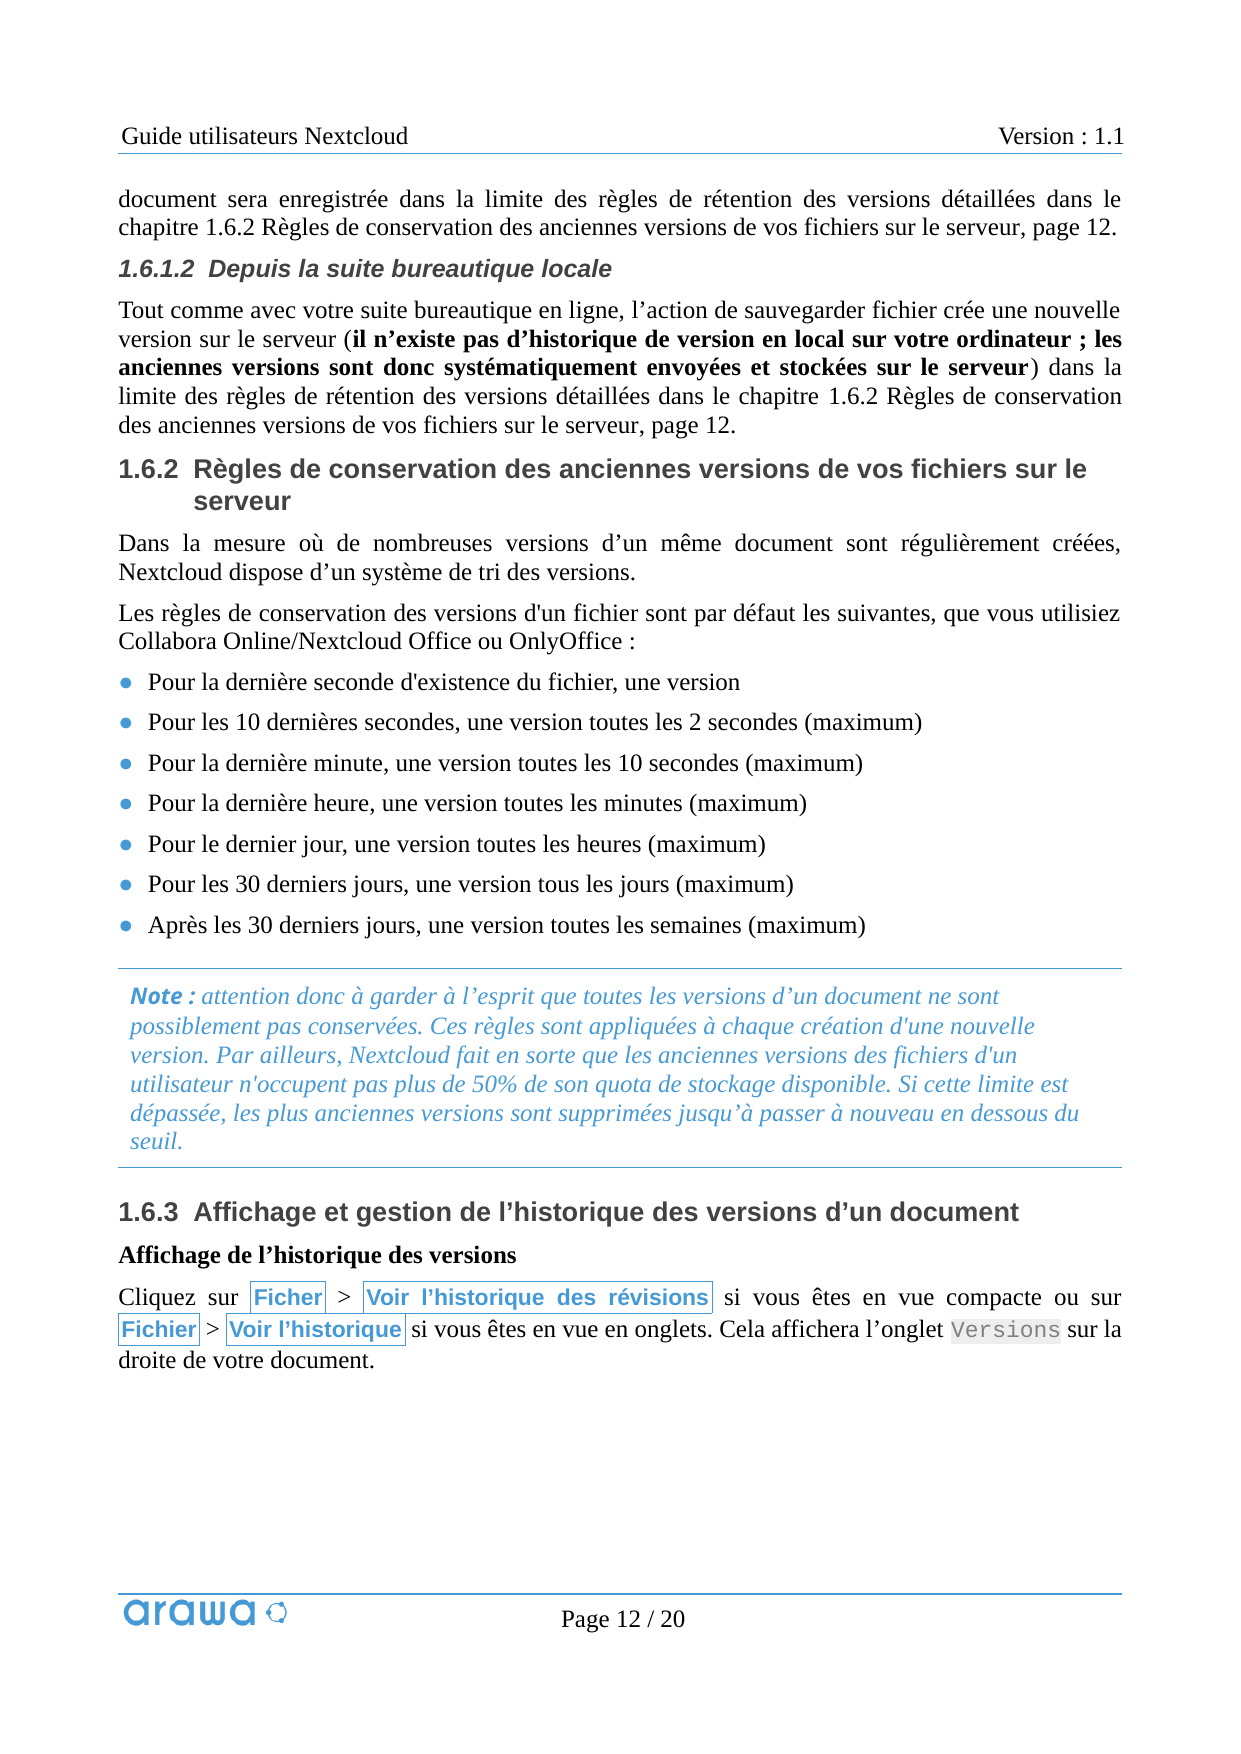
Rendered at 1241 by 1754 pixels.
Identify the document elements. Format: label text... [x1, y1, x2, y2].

text Note : attention donc à garder à l’esprit que toutes les versions d’un document ne sont possiblement pas conservées. Ces règles sont appliquées à chaque création d'une nouvelle version. Par ailleurs, Nextcloud fait en sorte que les anciennes versions des fichiers d'un utilisateur n'occupent pas plus de 50% de son quota de stockage disponible. Si cette limite est dépassée, les plus anciennes versions sont supprimées jusqu’à passer à nouveau en dessous du seuil. [118, 969, 1122, 1167]
list Pour la dernière minute, une version toutes les 10 secondes (maximum) [118, 748, 1122, 777]
subtitle Règles de conservation des anciennes versions de vos fichiers sur le serveur [118, 453, 1122, 516]
text Cliquez sur Ficher > Voir l’historique des révisions si vous êtes en vue compacte ou sur Fichier > Voir l’historique si vous êtes en vue en onglets. Cela affichera l’onglet Versions sur la droite de votre document. [118, 1281, 1122, 1374]
subtitle Affichage et gestion de l’historique des versions d’un document [118, 1196, 1122, 1228]
picture [121, 1597, 290, 1628]
text document sera enregistrée dans la limite des règles de rétention des versions détaillées dans le chapitre 1.6.2 Règles de conservation des anciennes versions de vos fichiers sur le serveur, page 12. [118, 184, 1122, 241]
list Pour les 10 dernières secondes, une version toutes les 2 secondes (maximum) [118, 707, 1122, 736]
subtitle Depuis la suite bureautique locale [118, 254, 1122, 282]
text Affichage de l’historique des versions [118, 1240, 1122, 1269]
text Les règles de conservation des versions d'un fichier sont par défaut les suivantes, que vous utilisiez Collabora Online/Nextcloud Office ou OnlyOffice : [118, 598, 1122, 655]
list Pour les 30 derniers jours, une version tous les jours (maximum) [118, 869, 1122, 898]
text Tout comme avec votre suite bureautique en ligne, l’action de sauvegarder fichier crée une nouvelle version sur le serveur (il n’existe pas d’historique de version en local sur votre ordinateur ; les anciennes versions sont donc systématiquement envoyées et stockées sur le serveur) dans la limite des règles de rétention des versions détaillées dans le chapitre 1.6.2 Règles de conservation des anciennes versions de vos fichiers sur le serveur, page 12. [118, 295, 1122, 439]
list Pour la dernière seconde d'existence du fichier, une version [118, 667, 1122, 696]
list Après les 30 derniers jours, une version toutes les semaines (maximum) [118, 910, 1122, 939]
text Dans la mesure où de nombreuses versions d’un même document sont régulièrement créées, Nextcloud dispose d’un système de tri des versions. [118, 528, 1122, 586]
list Pour la dernière heure, une version toutes les minutes (maximum) [118, 788, 1122, 817]
list Pour le dernier jour, une version toutes les heures (maximum) [118, 829, 1122, 858]
